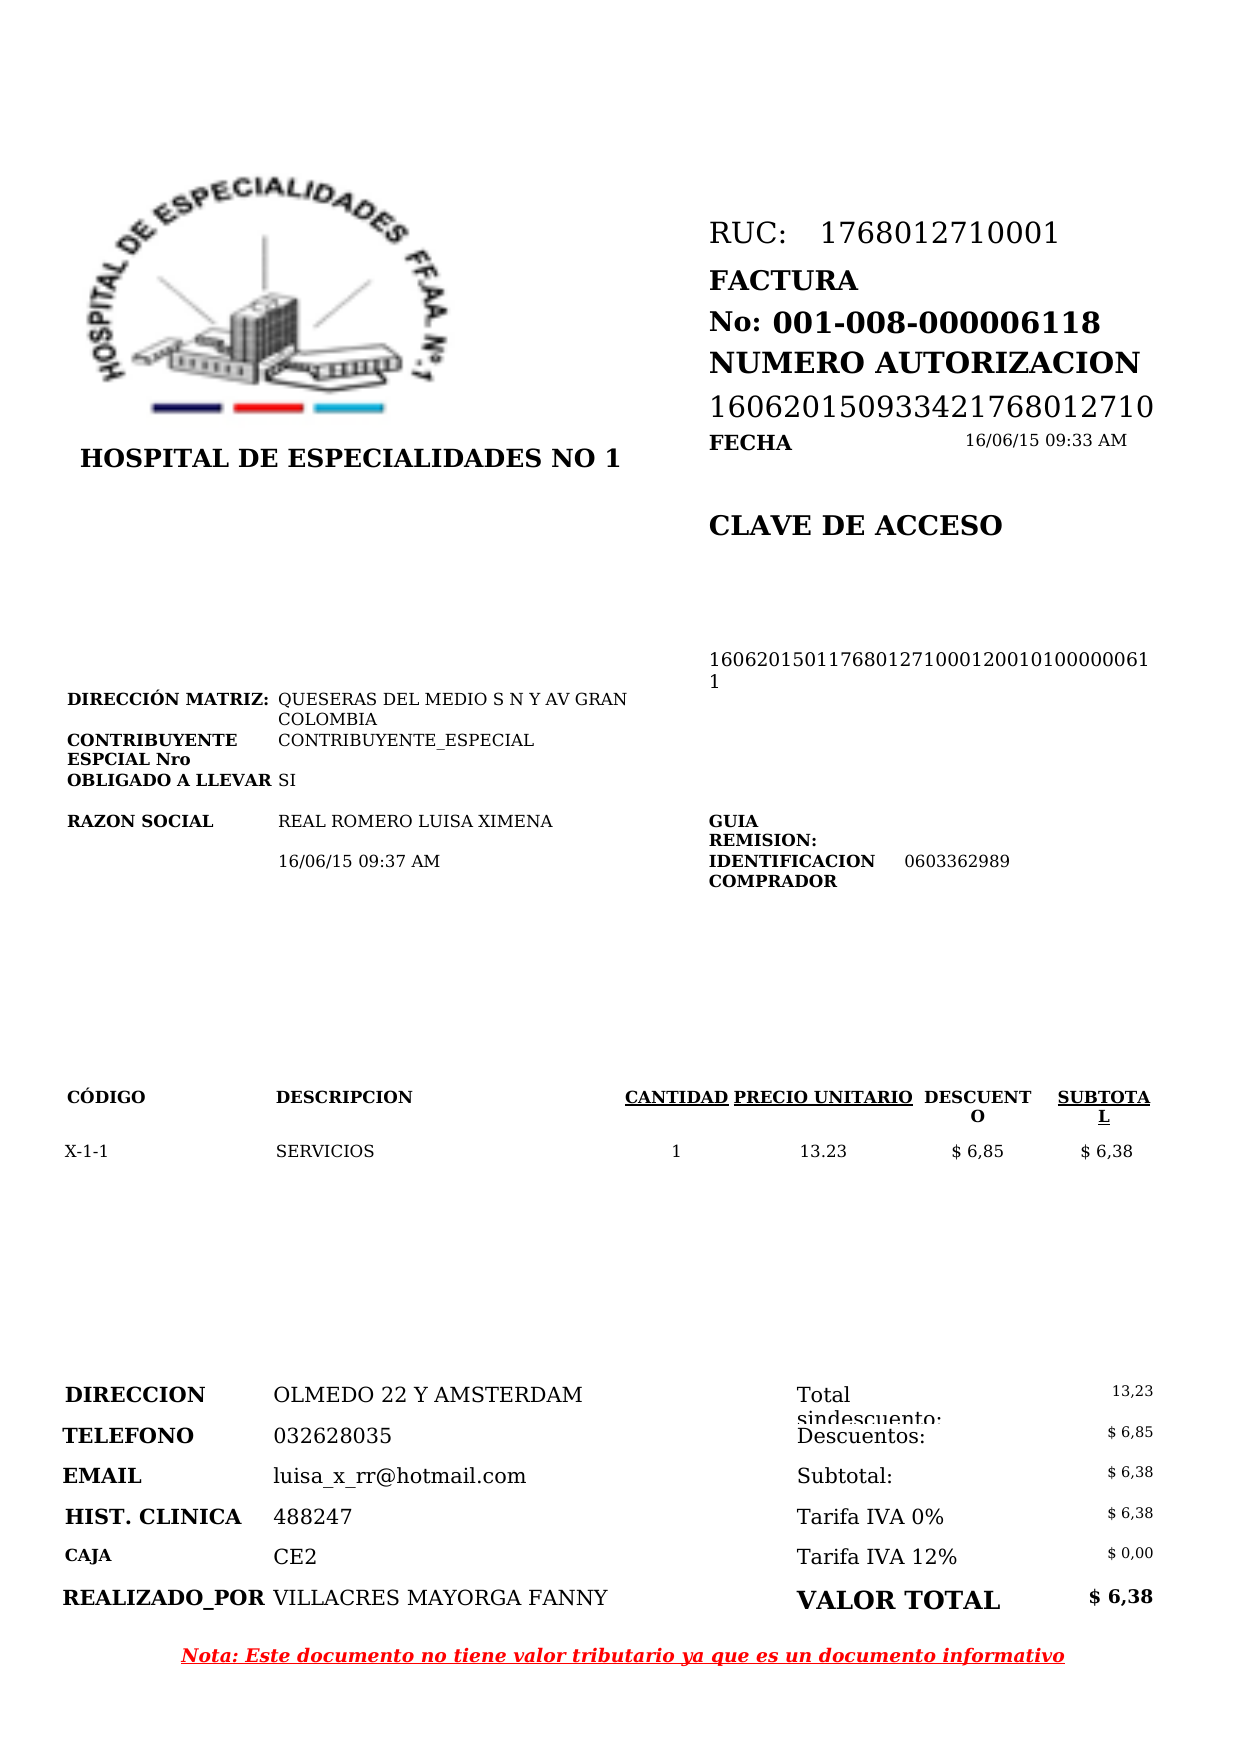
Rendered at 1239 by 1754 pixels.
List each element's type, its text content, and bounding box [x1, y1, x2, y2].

table_cell [729, 471, 772, 493]
table_cell [1003, 256, 1025, 265]
table_cell NUMERO AUTORIZACION [709, 346, 1156, 387]
table_cell [1025, 1464, 1037, 1505]
table_cell [1078, 690, 1153, 731]
table_cell [709, 170, 728, 216]
table_cell [1055, 551, 1077, 649]
table_cell [1159, 510, 1239, 551]
table_header [1037, 0, 1049, 169]
table_header [330, 0, 622, 169]
table_cell OBLIGADO A LLEVAR [67, 771, 276, 812]
table_cell [709, 1383, 728, 1424]
table_cell [918, 170, 962, 216]
table_cell [797, 471, 819, 493]
table_cell [171, 494, 271, 510]
table_cell [729, 690, 772, 731]
table_cell [1037, 1464, 1049, 1505]
table_cell [1025, 731, 1037, 771]
table_cell [1037, 1626, 1049, 1644]
table_cell [1037, 1383, 1049, 1424]
table_cell [1025, 471, 1037, 493]
table_cell [278, 650, 329, 690]
table_cell [965, 893, 1002, 1088]
table_header [865, 0, 904, 169]
table_cell [278, 893, 329, 1088]
table_cell [278, 1182, 329, 1383]
table_cell [278, 1128, 329, 1142]
table_cell [729, 1464, 772, 1505]
table_cell HIST. CLINICA [65, 1505, 273, 1545]
table_cell [797, 1182, 819, 1383]
table_cell QUESERAS DEL MEDIO S N Y AV GRAN COLOMBIA [278, 690, 709, 731]
table_cell [1159, 1545, 1239, 1586]
table_cell [1003, 1424, 1025, 1464]
table_cell [1055, 256, 1077, 265]
table_cell [330, 1128, 622, 1142]
table_cell [171, 551, 271, 649]
table_cell [1159, 1464, 1239, 1505]
table_cell [1037, 1424, 1049, 1464]
table_cell X-1-1 [65, 1142, 273, 1182]
table_cell [1159, 1644, 1239, 1677]
table_cell [1037, 731, 1049, 771]
table_cell [0, 771, 62, 812]
table_cell [1078, 170, 1153, 216]
table_cell [0, 1545, 62, 1586]
table_cell [709, 1464, 728, 1505]
table_header [904, 0, 918, 169]
table_cell [0, 690, 62, 731]
table_cell [918, 1626, 962, 1644]
table_cell [819, 771, 865, 812]
table_cell [1078, 1626, 1153, 1644]
table_cell [1159, 256, 1239, 265]
table_cell [1159, 306, 1239, 340]
table_cell [1159, 494, 1239, 510]
table_cell [797, 1128, 819, 1142]
table_cell [1037, 256, 1049, 265]
table_cell [330, 893, 622, 1088]
table_header [773, 0, 797, 169]
table_header [1055, 0, 1077, 169]
table_cell [627, 1424, 709, 1464]
table_cell [797, 256, 819, 265]
table_cell [729, 1545, 772, 1586]
table_cell [77, 893, 171, 1088]
table_cell [627, 1464, 709, 1505]
table_cell [627, 494, 709, 510]
table_cell [709, 551, 728, 649]
table_cell [904, 893, 918, 1088]
table_cell [0, 1383, 62, 1424]
table_cell [627, 1505, 709, 1545]
table_cell [1003, 471, 1025, 493]
table_cell [865, 812, 1153, 852]
table_cell 16/06/15 09:33 AM [965, 431, 1159, 471]
table_cell [1078, 494, 1153, 510]
table_cell [0, 1644, 62, 1677]
table_cell DESCRIPCION [276, 1088, 624, 1128]
table_cell [709, 1586, 728, 1626]
table_cell [171, 1182, 271, 1383]
table_cell [865, 256, 904, 265]
table_cell [627, 1128, 709, 1142]
table_cell [0, 510, 62, 551]
table_cell [918, 1182, 962, 1383]
table_cell [627, 1545, 709, 1586]
table_cell [1003, 1182, 1025, 1383]
table_header [819, 0, 865, 169]
table_cell [171, 893, 271, 1088]
table_cell [729, 1383, 772, 1424]
table_cell [1159, 1424, 1239, 1464]
table_cell [773, 551, 797, 649]
table_cell [1159, 1383, 1239, 1424]
table_cell [1037, 1142, 1049, 1182]
table_cell [709, 1545, 728, 1586]
table_cell [1159, 431, 1239, 444]
table_cell [1055, 1128, 1077, 1142]
table_cell [1025, 170, 1037, 216]
table_cell [0, 216, 62, 256]
table_cell [1037, 1128, 1049, 1142]
table_cell [77, 650, 171, 690]
table_cell [69, 471, 77, 493]
table_cell [773, 1383, 797, 1424]
table_cell [171, 650, 271, 690]
table_cell [1159, 340, 1239, 346]
table_cell [171, 1626, 271, 1644]
table_cell [77, 1182, 171, 1383]
table_cell [1078, 771, 1153, 812]
table_cell CAJA [65, 1545, 273, 1586]
table_cell DIRECCION [65, 1383, 273, 1424]
table_cell [69, 510, 77, 551]
table_cell [904, 731, 918, 771]
table_cell DIRECCIÓN MATRIZ: [67, 690, 276, 731]
table_cell [965, 690, 1002, 731]
table_cell [1037, 1505, 1049, 1545]
table_cell [773, 1626, 797, 1644]
table_cell [0, 1505, 62, 1545]
table_cell [1025, 1383, 1037, 1424]
table_cell [1159, 444, 1239, 471]
table_cell [0, 1626, 62, 1644]
table_cell [0, 494, 62, 510]
table_cell [819, 551, 865, 649]
table_cell [0, 170, 62, 216]
table_cell [77, 1626, 171, 1644]
table_cell [0, 431, 62, 444]
table_cell [709, 340, 728, 346]
table_cell [330, 494, 622, 510]
table_cell [77, 494, 171, 510]
table_cell [1003, 494, 1025, 510]
table_cell [1025, 1505, 1037, 1545]
table_cell [965, 731, 1002, 771]
table_cell [69, 1626, 77, 1644]
table_cell [729, 1505, 772, 1545]
table_cell [965, 551, 1002, 649]
table_cell [1037, 471, 1049, 493]
table_cell [77, 1644, 171, 1677]
table_cell OLMEDO 22 Y AMSTERDAM [273, 1383, 622, 1424]
table_cell TELEFONO [62, 1424, 271, 1464]
table_cell [1025, 1424, 1037, 1464]
table_cell [77, 510, 171, 551]
table_cell [773, 1464, 797, 1505]
table_cell [797, 1626, 819, 1644]
table_cell [1159, 893, 1239, 1088]
table_cell Tarifa IVA 0% [797, 1505, 1002, 1545]
table_cell [1003, 1586, 1025, 1626]
table_cell REAL ROMERO LUISA XIMENA [278, 812, 627, 852]
table_cell [1025, 1545, 1037, 1586]
table_cell [1055, 690, 1077, 731]
table_cell [729, 771, 772, 812]
table_cell [69, 494, 77, 510]
table_cell luisa_x_rr@hotmail.com [273, 1464, 622, 1505]
table_cell [865, 494, 904, 510]
table_cell RUC: [709, 216, 819, 256]
table_cell Subtotal: [797, 1464, 1002, 1505]
table_cell [797, 771, 819, 812]
table_cell [1003, 1505, 1025, 1545]
table_cell [627, 265, 709, 306]
table_cell [819, 471, 865, 493]
table_cell [1037, 690, 1049, 731]
table_cell HOSPITAL DE ESPECIALIDADES NO 1 [77, 444, 624, 493]
table_cell [627, 852, 709, 893]
table_cell VALOR TOTAL [797, 1586, 1002, 1626]
table_header [965, 0, 1002, 169]
table_cell PRECIO UNITARIO [729, 1088, 918, 1128]
table_cell [729, 170, 772, 216]
table_cell [0, 1142, 62, 1182]
table_cell [0, 731, 62, 771]
table_cell FACTURA [709, 265, 1159, 306]
table_cell [278, 551, 329, 649]
table_cell [1159, 690, 1239, 731]
table_cell DESCUENTO [918, 1088, 1037, 1128]
table_cell [171, 510, 271, 551]
table_cell [1037, 1182, 1049, 1383]
table_cell [918, 494, 962, 510]
table_cell [773, 1182, 797, 1383]
table_cell [797, 494, 819, 510]
table_cell [77, 852, 171, 893]
table_cell [1159, 1128, 1239, 1142]
table_cell [627, 346, 709, 387]
table_cell 13,23 [1049, 1383, 1153, 1424]
table_cell [1025, 1626, 1037, 1644]
table_header [1159, 0, 1239, 169]
table_cell [918, 551, 962, 649]
table_cell [709, 494, 728, 510]
table_cell REALIZADO_POR [62, 1586, 271, 1626]
table_cell Descuentos: [797, 1424, 1002, 1464]
table_cell [77, 551, 171, 649]
table_cell 16062015011768012710001200101000000611 [709, 650, 1159, 690]
table_cell [0, 340, 62, 346]
table_cell [1159, 771, 1239, 812]
table_header [1003, 0, 1025, 169]
table_cell [627, 1626, 709, 1644]
table_cell $ 6,38 [1049, 1505, 1153, 1545]
table_cell [729, 1424, 772, 1464]
table_cell [278, 494, 329, 510]
table_cell [797, 731, 819, 771]
table_cell [627, 551, 709, 649]
table_cell [77, 440, 171, 444]
table_cell [0, 1464, 62, 1505]
table_cell [0, 893, 62, 1088]
table_cell 1768012710001 [819, 216, 1159, 256]
table_cell SI [278, 771, 709, 812]
table_cell [797, 893, 819, 1088]
table_cell [1159, 1505, 1239, 1545]
table_cell [709, 1505, 728, 1545]
table_cell CÓDIGO [67, 1088, 276, 1128]
table_cell [330, 1626, 622, 1644]
table_cell [69, 650, 77, 690]
table_cell [729, 340, 772, 346]
table_cell [819, 731, 865, 771]
table_cell [1003, 551, 1025, 649]
table_cell [1055, 771, 1077, 812]
table_cell $ 6,38 [1025, 1586, 1153, 1626]
table_cell [1078, 471, 1153, 493]
table_cell [1078, 551, 1153, 649]
table_cell 16/06/15 09:37 AM [278, 852, 627, 893]
table_header [729, 0, 772, 169]
table_cell [1037, 170, 1049, 216]
table_cell [709, 256, 728, 265]
table_cell [69, 551, 77, 649]
table_cell SERVICIOS [276, 1142, 624, 1182]
table_cell [0, 1128, 62, 1142]
table_cell CONTRIBUYENTE ESPCIAL Nro [67, 731, 276, 771]
table_cell [627, 1586, 709, 1626]
table_cell [965, 494, 1002, 510]
table_cell [278, 440, 329, 444]
table_cell [627, 306, 709, 340]
table_cell [865, 731, 904, 771]
table_cell [729, 494, 772, 510]
table_cell [0, 1088, 62, 1128]
table_header [0, 0, 62, 169]
table_cell [904, 551, 918, 649]
table_cell [1055, 494, 1077, 510]
table_cell [627, 216, 709, 256]
table_cell $ 0,00 [1049, 1545, 1153, 1586]
table_cell [627, 340, 709, 346]
table_cell [865, 771, 904, 812]
table_cell [729, 256, 772, 265]
table_cell [1159, 216, 1239, 256]
table_cell [171, 1128, 271, 1142]
table_cell [709, 1626, 728, 1644]
table_cell [773, 1586, 797, 1626]
table_cell [1037, 893, 1049, 1088]
table_cell [773, 1128, 797, 1142]
table_cell [1025, 256, 1037, 265]
table_cell $ 6,85 [1049, 1424, 1153, 1464]
table_cell [1159, 1182, 1239, 1383]
table_cell [0, 852, 62, 893]
table_cell [1003, 690, 1025, 731]
table_cell [330, 650, 622, 690]
table_cell [0, 650, 62, 690]
table_cell [0, 256, 62, 265]
table_cell [1003, 893, 1025, 1088]
table_cell CE2 [273, 1545, 622, 1586]
table_cell [965, 471, 1002, 493]
table_cell [773, 471, 797, 493]
table_cell [1025, 1182, 1037, 1383]
table_cell [1055, 893, 1077, 1088]
table_cell SUBTOTAL [1052, 1088, 1156, 1128]
table_cell [69, 893, 77, 1088]
table_cell 032628035 [273, 1424, 622, 1464]
table_cell [1159, 650, 1239, 690]
table_cell [1003, 1128, 1025, 1142]
table_cell [904, 471, 918, 493]
table_cell EMAIL [62, 1464, 271, 1505]
table_cell [0, 471, 62, 493]
table_cell [773, 771, 797, 812]
table_cell [1025, 494, 1037, 510]
table_cell [865, 551, 904, 649]
table_cell [0, 306, 62, 340]
table_cell $ 6,38 [1049, 1464, 1153, 1505]
table_cell [330, 510, 622, 551]
table_cell [918, 1128, 962, 1142]
table_cell [1078, 893, 1153, 1088]
table_cell [69, 1644, 77, 1677]
table_cell [1003, 170, 1025, 216]
table_cell [1078, 1182, 1153, 1383]
table_cell [69, 852, 77, 893]
table_cell CONTRIBUYENTE_ESPECIAL [278, 731, 709, 771]
table_header [69, 0, 77, 169]
table_cell [171, 852, 271, 893]
table_cell [278, 1626, 329, 1644]
table_cell [627, 256, 709, 265]
table_cell [1159, 731, 1239, 771]
table_cell [819, 1128, 865, 1142]
table_cell [0, 444, 62, 471]
table_cell [773, 1424, 797, 1464]
table_cell [1159, 551, 1239, 649]
table_cell [77, 1128, 171, 1142]
table_cell [1055, 170, 1077, 216]
table_cell [1055, 1626, 1077, 1644]
table_header [278, 0, 329, 169]
table_cell [1159, 1586, 1239, 1626]
table_cell Nota: Este documento no tiene valor tributario ya que es un documento informativo [171, 1644, 1077, 1677]
table_cell RAZON SOCIAL [67, 812, 276, 852]
table_cell [1003, 1545, 1025, 1586]
table_cell [865, 893, 904, 1088]
table_cell [1159, 390, 1239, 431]
table_cell [1159, 1142, 1239, 1182]
table_cell [1159, 1626, 1239, 1644]
table_cell [709, 1182, 728, 1383]
table_cell [627, 431, 709, 444]
table_cell [1037, 1088, 1049, 1128]
table_cell [797, 551, 819, 649]
table_cell [0, 390, 62, 431]
table_cell [1159, 346, 1239, 387]
table_cell [729, 893, 772, 1088]
table_cell [1078, 1128, 1153, 1142]
table_cell [819, 1182, 865, 1383]
table_cell [904, 256, 918, 265]
table_cell [797, 170, 819, 216]
table_cell [918, 731, 962, 771]
table_cell [904, 690, 918, 731]
table_cell [625, 1106, 728, 1128]
table_cell [918, 771, 962, 812]
table_cell [1159, 265, 1239, 306]
table_cell [278, 510, 329, 551]
table_cell [627, 444, 709, 471]
table_cell [69, 1182, 77, 1383]
table_cell [1025, 690, 1037, 731]
table_cell [904, 771, 918, 812]
table_cell [467, 170, 622, 431]
table_cell [1037, 1545, 1049, 1586]
table_cell [904, 494, 918, 510]
table_cell [1078, 1644, 1153, 1677]
table_header [627, 0, 709, 169]
table_cell [69, 444, 77, 471]
table_cell [0, 346, 62, 387]
table_header [171, 0, 271, 169]
table_cell [1025, 771, 1037, 812]
table_cell [797, 690, 819, 731]
table_cell [627, 812, 709, 852]
table_cell [627, 510, 709, 551]
table_cell [0, 1424, 62, 1464]
table_cell [627, 650, 709, 690]
table_header [77, 0, 171, 169]
table_cell VILLACRES MAYORGA FANNY [273, 1586, 622, 1626]
table_cell [1003, 771, 1025, 812]
table_cell 1 [625, 1142, 728, 1182]
table_cell [729, 551, 772, 649]
table_cell [1159, 812, 1239, 852]
table_cell CANTIDAD [625, 1088, 728, 1104]
table_cell [918, 256, 962, 265]
table_cell [709, 731, 728, 771]
table_cell [904, 1182, 918, 1383]
table_cell [0, 1182, 62, 1383]
table_cell GUIA REMISION: [709, 812, 865, 852]
table_cell [330, 551, 622, 649]
table_cell [773, 494, 797, 510]
table_cell [729, 1586, 772, 1626]
table_cell [773, 690, 797, 731]
table_cell [1037, 551, 1049, 649]
table_cell [865, 471, 904, 493]
table_header [918, 0, 962, 169]
table_cell [1055, 1182, 1077, 1383]
table_cell [865, 1128, 904, 1142]
table_cell $ 6,85 [918, 1142, 1037, 1182]
table_cell No: [709, 306, 772, 340]
table_cell [1003, 1464, 1025, 1505]
table_cell [627, 471, 709, 493]
table_cell [330, 431, 622, 444]
table_cell [1159, 471, 1239, 493]
table_cell [627, 170, 709, 216]
table_cell [918, 471, 962, 493]
table_cell [865, 690, 904, 731]
table_cell [819, 170, 865, 216]
table_cell [904, 1626, 918, 1644]
table_cell Tarifa IVA 12% [797, 1545, 1002, 1586]
table_cell $ 6,38 [1055, 1142, 1159, 1182]
table_cell [729, 1128, 772, 1142]
table_cell [69, 1128, 77, 1142]
table_cell [1159, 1088, 1239, 1128]
table_cell [965, 1128, 1002, 1142]
table_header [1025, 0, 1037, 169]
table_cell [904, 1128, 918, 1142]
table_cell [819, 893, 865, 1088]
table_cell [773, 893, 797, 1088]
table_cell [709, 893, 728, 1088]
table_cell [0, 1586, 62, 1626]
table_cell [773, 256, 797, 265]
table_cell [965, 1626, 1002, 1644]
table_cell [729, 1182, 772, 1383]
table_cell [1078, 731, 1153, 771]
table_cell [965, 170, 1002, 216]
table_cell [1055, 731, 1077, 771]
table_cell FECHA [709, 431, 962, 471]
table_cell [627, 893, 709, 1088]
table_cell [773, 170, 797, 216]
table_cell [773, 1545, 797, 1586]
table_cell [965, 256, 1002, 265]
table_cell [1003, 731, 1025, 771]
table_cell [709, 1128, 728, 1142]
table_cell [1037, 771, 1049, 812]
table_cell [865, 1626, 904, 1644]
table_cell 13.23 [729, 1142, 918, 1182]
table_cell [0, 551, 62, 649]
table_cell [709, 690, 728, 731]
table_cell [709, 1424, 728, 1464]
table_cell [865, 170, 904, 216]
table_cell [1159, 170, 1239, 216]
table_cell [965, 771, 1002, 812]
table_cell [0, 812, 62, 852]
table_cell [1078, 256, 1153, 265]
table_cell 0603362989 [904, 852, 1159, 893]
table_header [797, 0, 819, 169]
table_cell CLAVE DE ACCESO [709, 510, 1159, 551]
table_cell [729, 1626, 772, 1644]
table_cell [330, 1182, 622, 1383]
table_cell [773, 1505, 797, 1545]
table_cell [709, 471, 728, 493]
table_cell [0, 265, 62, 306]
table_cell [865, 1182, 904, 1383]
table_cell [1037, 494, 1049, 510]
table_cell [729, 731, 772, 771]
table_cell [1003, 1626, 1025, 1644]
table_cell [1003, 1383, 1025, 1424]
table_cell [1025, 551, 1037, 649]
table_cell [1025, 1128, 1037, 1142]
table_cell [904, 170, 918, 216]
table_cell [1159, 852, 1239, 893]
table_cell 488247 [273, 1505, 622, 1545]
table_cell [627, 1182, 709, 1383]
table_cell [1025, 893, 1037, 1088]
table_header [1078, 0, 1153, 169]
table_cell [773, 731, 797, 771]
table_cell [627, 1383, 709, 1424]
table_cell [819, 1626, 865, 1644]
table_cell [918, 690, 962, 731]
table_cell 001-008-000006118 [773, 306, 1159, 346]
table_cell [819, 690, 865, 731]
table_cell IDENTIFICACION COMPRADOR [709, 852, 904, 893]
table_cell [627, 390, 709, 431]
table_cell [171, 440, 271, 444]
table_cell [1055, 471, 1077, 493]
table_header [709, 0, 728, 169]
table_cell [819, 256, 865, 265]
table_cell [965, 1182, 1002, 1383]
table_cell Total sindescuento: [797, 1383, 1002, 1424]
table_cell [709, 771, 728, 812]
table_cell [819, 494, 865, 510]
table_cell [918, 893, 962, 1088]
table_cell 160620150933421768012710 [709, 390, 1156, 431]
